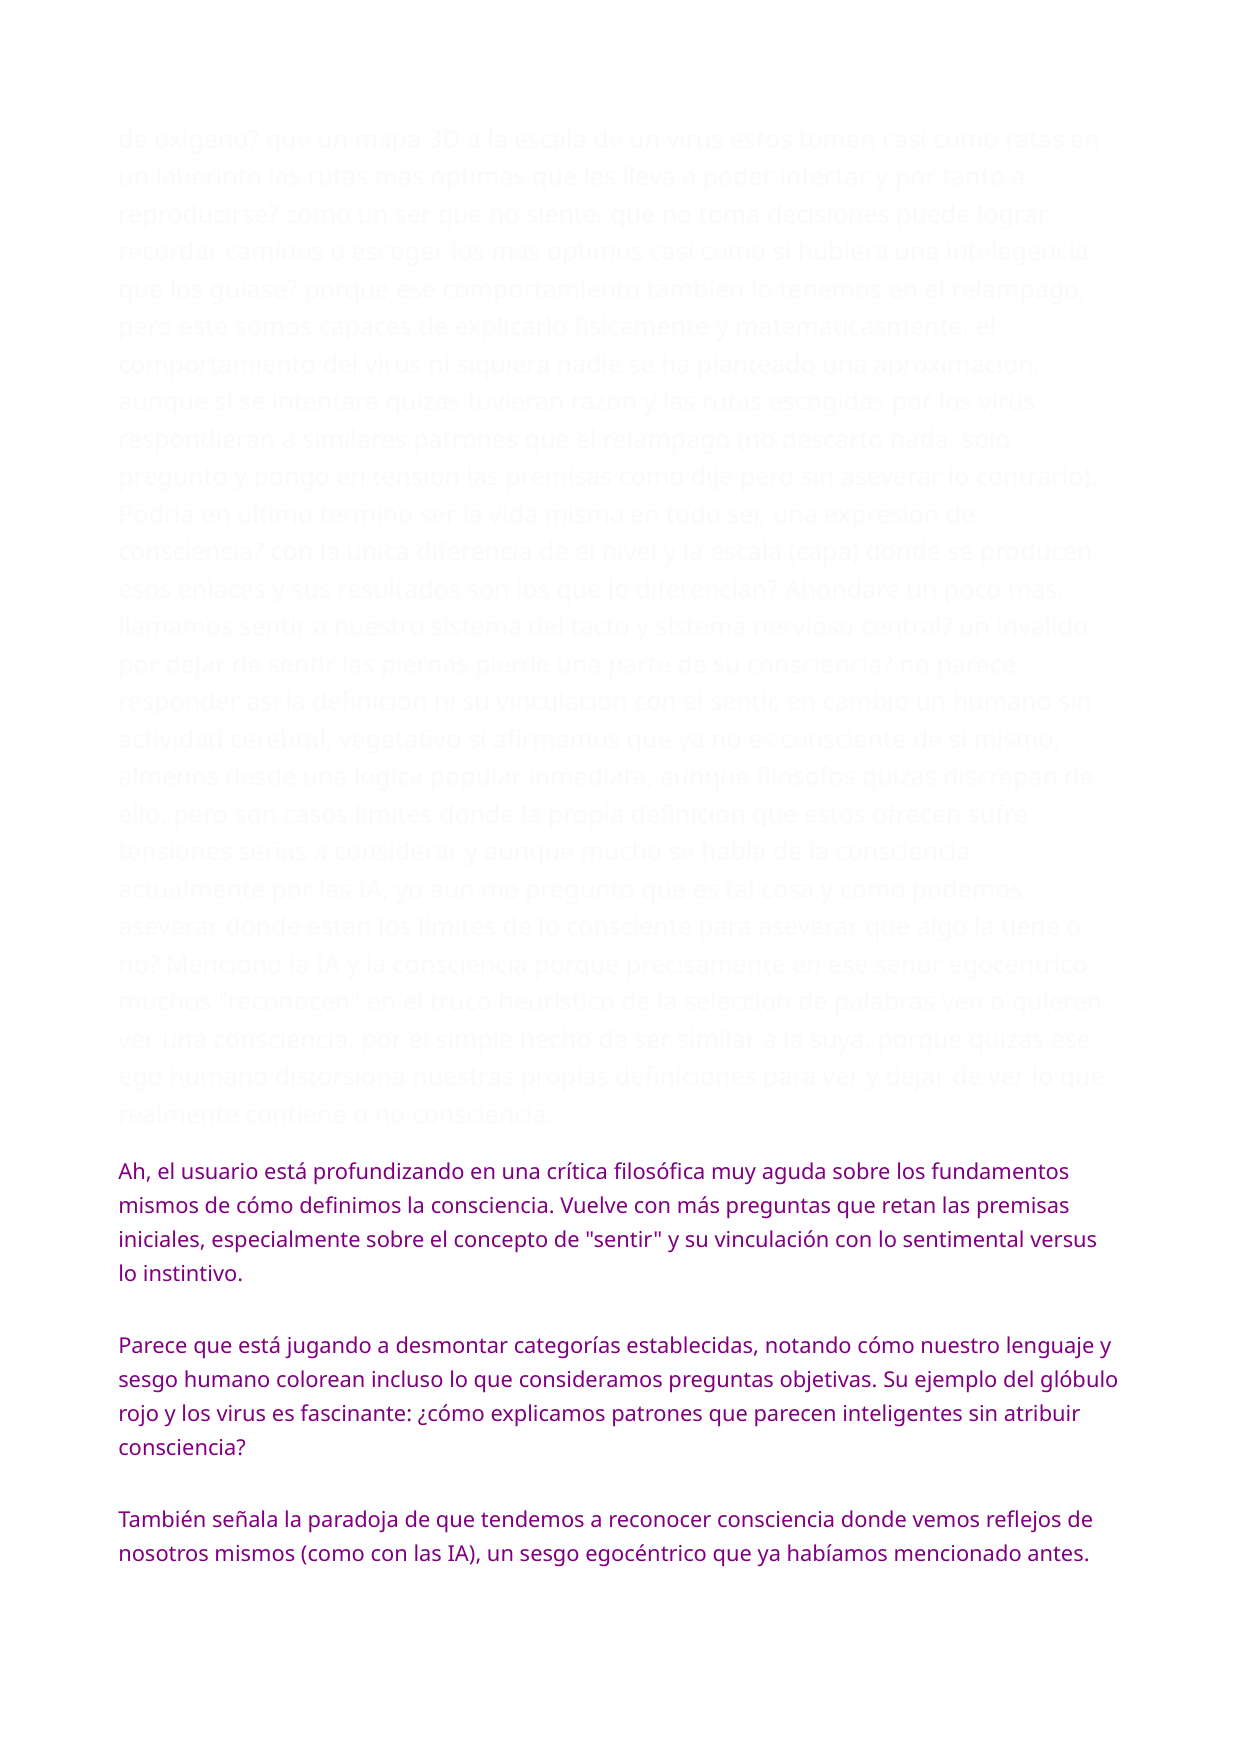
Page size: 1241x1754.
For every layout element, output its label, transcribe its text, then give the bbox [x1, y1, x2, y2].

text Parece que está jugando a desmontar categorías establecidas, notando cómo nuestro lenguaje y sesgo humano colorean incluso lo que consideramos preguntas objetivas. Su ejemplo del glóbulo rojo y los virus es fascinante: ¿cómo explicamos patrones que parecen inteligentes sin atribuir consciencia? [118, 1330, 1122, 1462]
text de oxigeno? que un mapa 3D a la escala de un virus estos tomen casi como ratas en un laberinto las rutas mas optimas que les lleva a poder infectar y por tanto a reproducirse? como un ser que no siente, que no toma decisiones puede lograr recordar caminos o escoger los mas optimos casi como si hubiera una intelegencia que los guiase? porque ese comportamiento tambien lo tenemos en el relampago, pero este somos capaces de explicarlo fisicamente y matematicasmente, el comportamiento del virus ni siquiera nadie se ha planteado una aproximacion, aunque si se intentara quizas tuvieran razon y las rutas escogidas por los virus respondieran a similares patrones que el relampago (no descarto nada, solo pregunto y pongo en tension las premisas como dije pero sin aseverar lo contrario). Podria en ultimo termino ser la vida misma en todo ser, una expresion de consciencia? con la unica diferencia de el nivel y la escala (capa) donde se producen esos enlaces y sus resultados son los que lo diferencian? Ahondare un poco mas, llamamos sentir a nuestro sistema del tacto y sistema nervioso central? un invalido por dejar de sentir las piernas pierde una parte de su consciencia? no parece responder asi la definicion ni su vinculacion con el sentir, en cambio un humano sin actividad cerebral, vegetativo si afirmamos que ya no es consciente de si mismo, almenos desde una logica popular inmediata, aunque filosofos quizas discrepan de ello, pero son casos limites donde la propia definicion que estos ofrecen sufre tensiones serias a considerar y aunque mucho se habla de la consciencia actualmente por las IA, yo aun me pregunto que es tal cosa y como podemos aseverar donde estan los limites de lo consciente para aseverar que algo la tiene o no? Menciono la IA y la consciencia porque precisamente en ese sentir egocentrico muchos "reconocen" en el truco heuristico de la seleccion de palabras ven o quieren ver una consciencia, por el simple hecho de ser similar a la suya, porque quizas ese ego humano distorsiona nuestras propias definiciones para ver y dejar de ver lo que realmente contiene o no consciencia. [118, 118, 1122, 1131]
text Ah, el usuario está profundizando en una crítica filosófica muy aguda sobre los fundamentos mismos de cómo definimos la consciencia. Vuelve con más preguntas que retan las premisas iniciales, especialmente sobre el concepto de "sentir" y su vinculación con lo sentimental versus lo instintivo. [118, 1156, 1122, 1288]
text También señala la paradoja de que tendemos a reconocer consciencia donde vemos reflejos de nosotros mismos (como con las IA), un sesgo egocéntrico que ya habíamos mencionado antes. [118, 1504, 1122, 1568]
